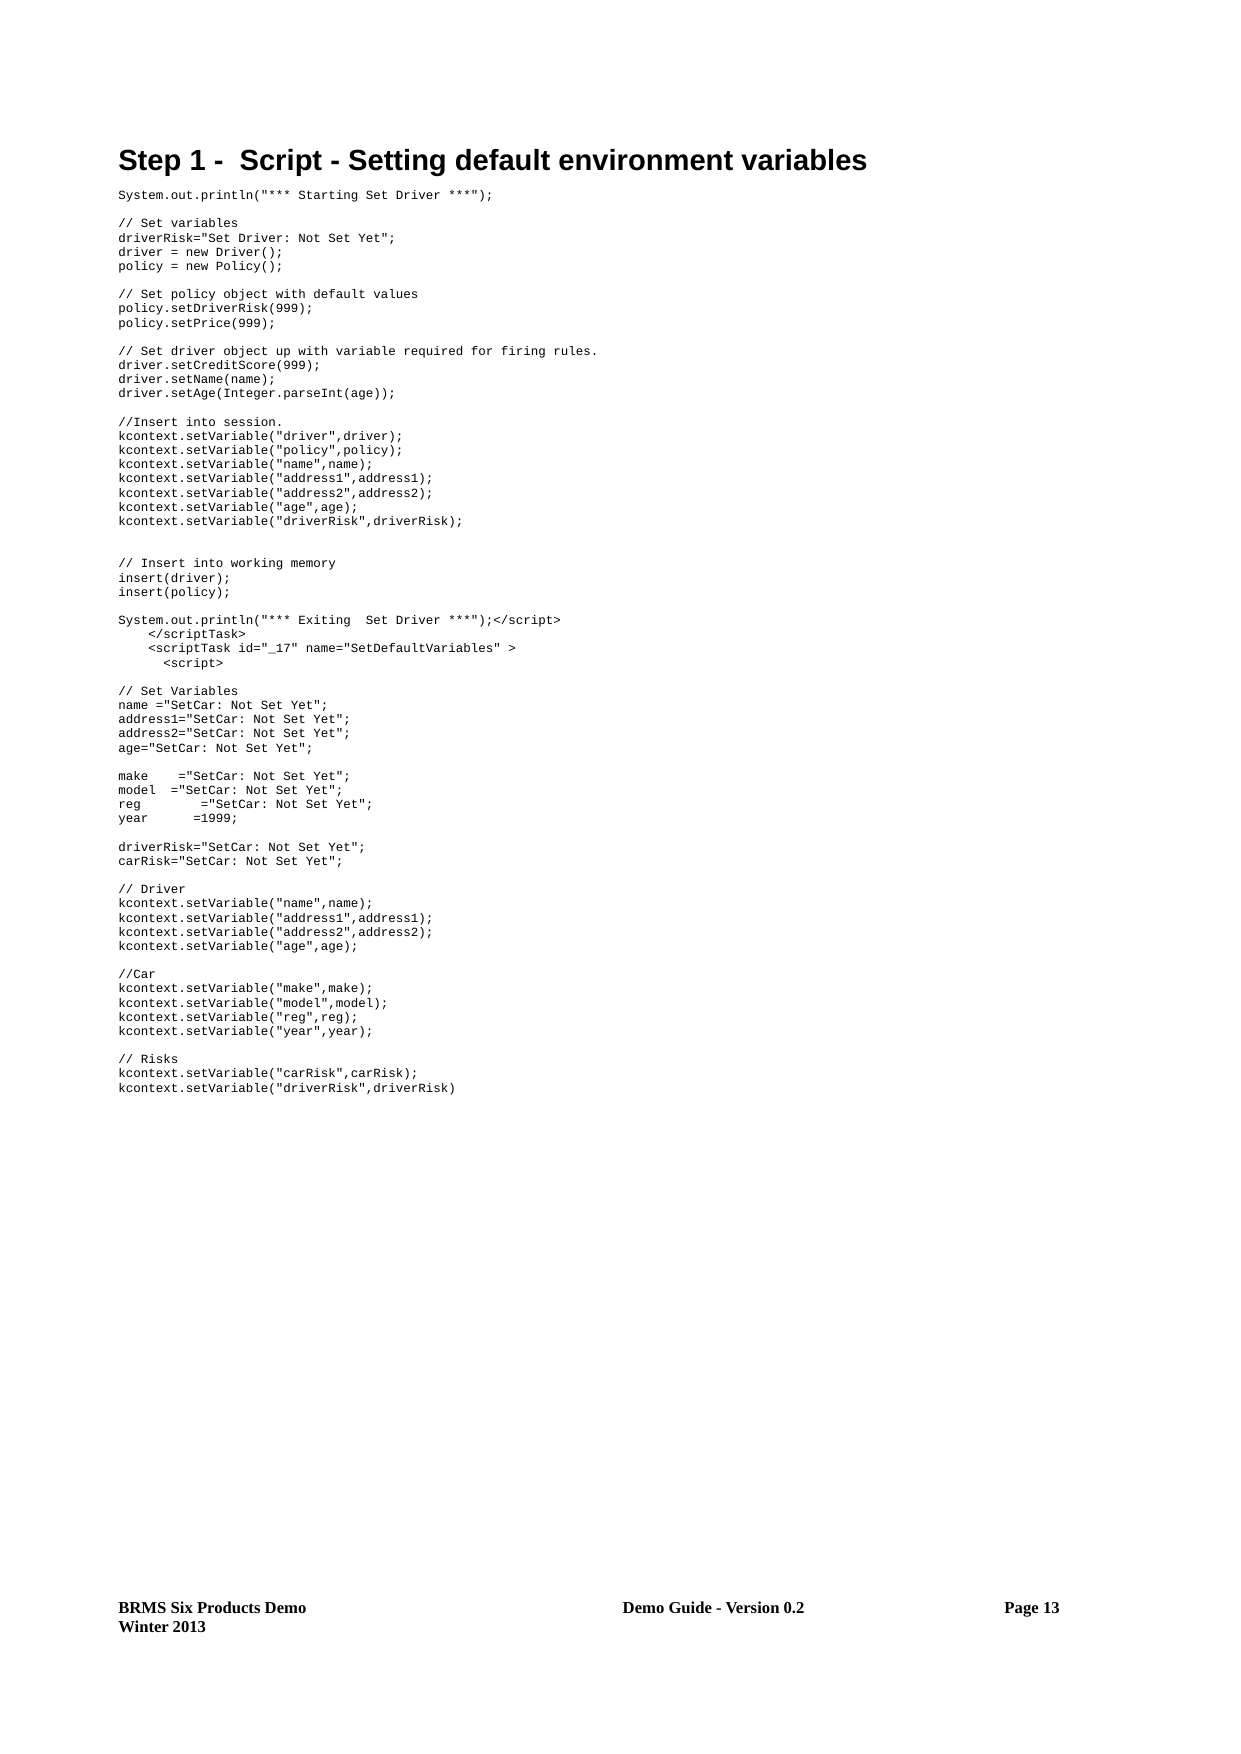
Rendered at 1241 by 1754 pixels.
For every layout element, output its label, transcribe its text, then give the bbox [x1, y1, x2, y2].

text policy.setDriverRisk(999); [118, 302, 1122, 317]
text reg ="SetCar: Not Set Yet"; [118, 798, 1122, 812]
text address1="SetCar: Not Set Yet"; [118, 713, 1122, 727]
text kcontext.setVariable("age",age); [118, 501, 1122, 515]
text kcontext.setVariable("make",make); [118, 982, 1122, 997]
text //Car [118, 968, 1122, 982]
text <scriptTask id="_17" name="SetDefaultVariables" > [118, 642, 1122, 657]
text driverRisk="Set Driver: Not Set Yet"; [118, 232, 1122, 246]
text policy = new Policy(); [118, 260, 1122, 274]
text System.out.println("*** Starting Set Driver ***"); [118, 189, 1122, 203]
text kcontext.setVariable("driver",driver); [118, 430, 1122, 444]
text kcontext.setVariable("address1",address1); [118, 912, 1122, 926]
text year =1999; [118, 812, 1122, 827]
text // Insert into working memory [118, 557, 1122, 572]
text kcontext.setVariable("model",model); [118, 997, 1122, 1011]
text // Driver [118, 883, 1122, 897]
text kcontext.setVariable("address2",address2); [118, 487, 1122, 501]
text kcontext.setVariable("address1",address1); [118, 472, 1122, 487]
text kcontext.setVariable("age",age); [118, 940, 1122, 954]
text kcontext.setVariable("year",year); [118, 1025, 1122, 1039]
text address2="SetCar: Not Set Yet"; [118, 727, 1122, 742]
text policy.setPrice(999); [118, 317, 1122, 331]
text driver.setAge(Integer.parseInt(age)); [118, 387, 1122, 402]
text driver.setName(name); [118, 373, 1122, 387]
text kcontext.setVariable("name",name); [118, 458, 1122, 472]
text driverRisk="SetCar: Not Set Yet"; [118, 841, 1122, 855]
text //Insert into session. [118, 416, 1122, 430]
text System.out.println("*** Exiting Set Driver ***");</script> [118, 614, 1122, 628]
text kcontext.setVariable("driverRisk",driverRisk); [118, 515, 1122, 529]
text <script> [118, 657, 1122, 671]
text </scriptTask> [118, 628, 1122, 642]
text name ="SetCar: Not Set Yet"; [118, 699, 1122, 713]
text kcontext.setVariable("policy",policy); [118, 444, 1122, 458]
text driver.setCreditScore(999); [118, 359, 1122, 373]
text // Set Variables [118, 685, 1122, 699]
text kcontext.setVariable("address2",address2); [118, 926, 1122, 940]
text kcontext.setVariable("name",name); [118, 897, 1122, 912]
text // Set policy object with default values [118, 288, 1122, 302]
text insert(driver); [118, 572, 1122, 586]
text kcontext.setVariable("driverRisk",driverRisk) [118, 1082, 1122, 1096]
text model ="SetCar: Not Set Yet"; [118, 784, 1122, 798]
text // Risks [118, 1053, 1122, 1067]
text kcontext.setVariable("carRisk",carRisk); [118, 1067, 1122, 1082]
text carRisk="SetCar: Not Set Yet"; [118, 855, 1122, 869]
subtitle Step 1 - Script - Setting default environment variables [118, 143, 1122, 177]
text age="SetCar: Not Set Yet"; [118, 742, 1122, 756]
text // Set variables [118, 217, 1122, 232]
text insert(policy); [118, 586, 1122, 600]
text driver = new Driver(); [118, 246, 1122, 260]
text kcontext.setVariable("reg",reg); [118, 1011, 1122, 1025]
text make ="SetCar: Not Set Yet"; [118, 770, 1122, 784]
text // Set driver object up with variable required for firing rules. [118, 345, 1122, 359]
